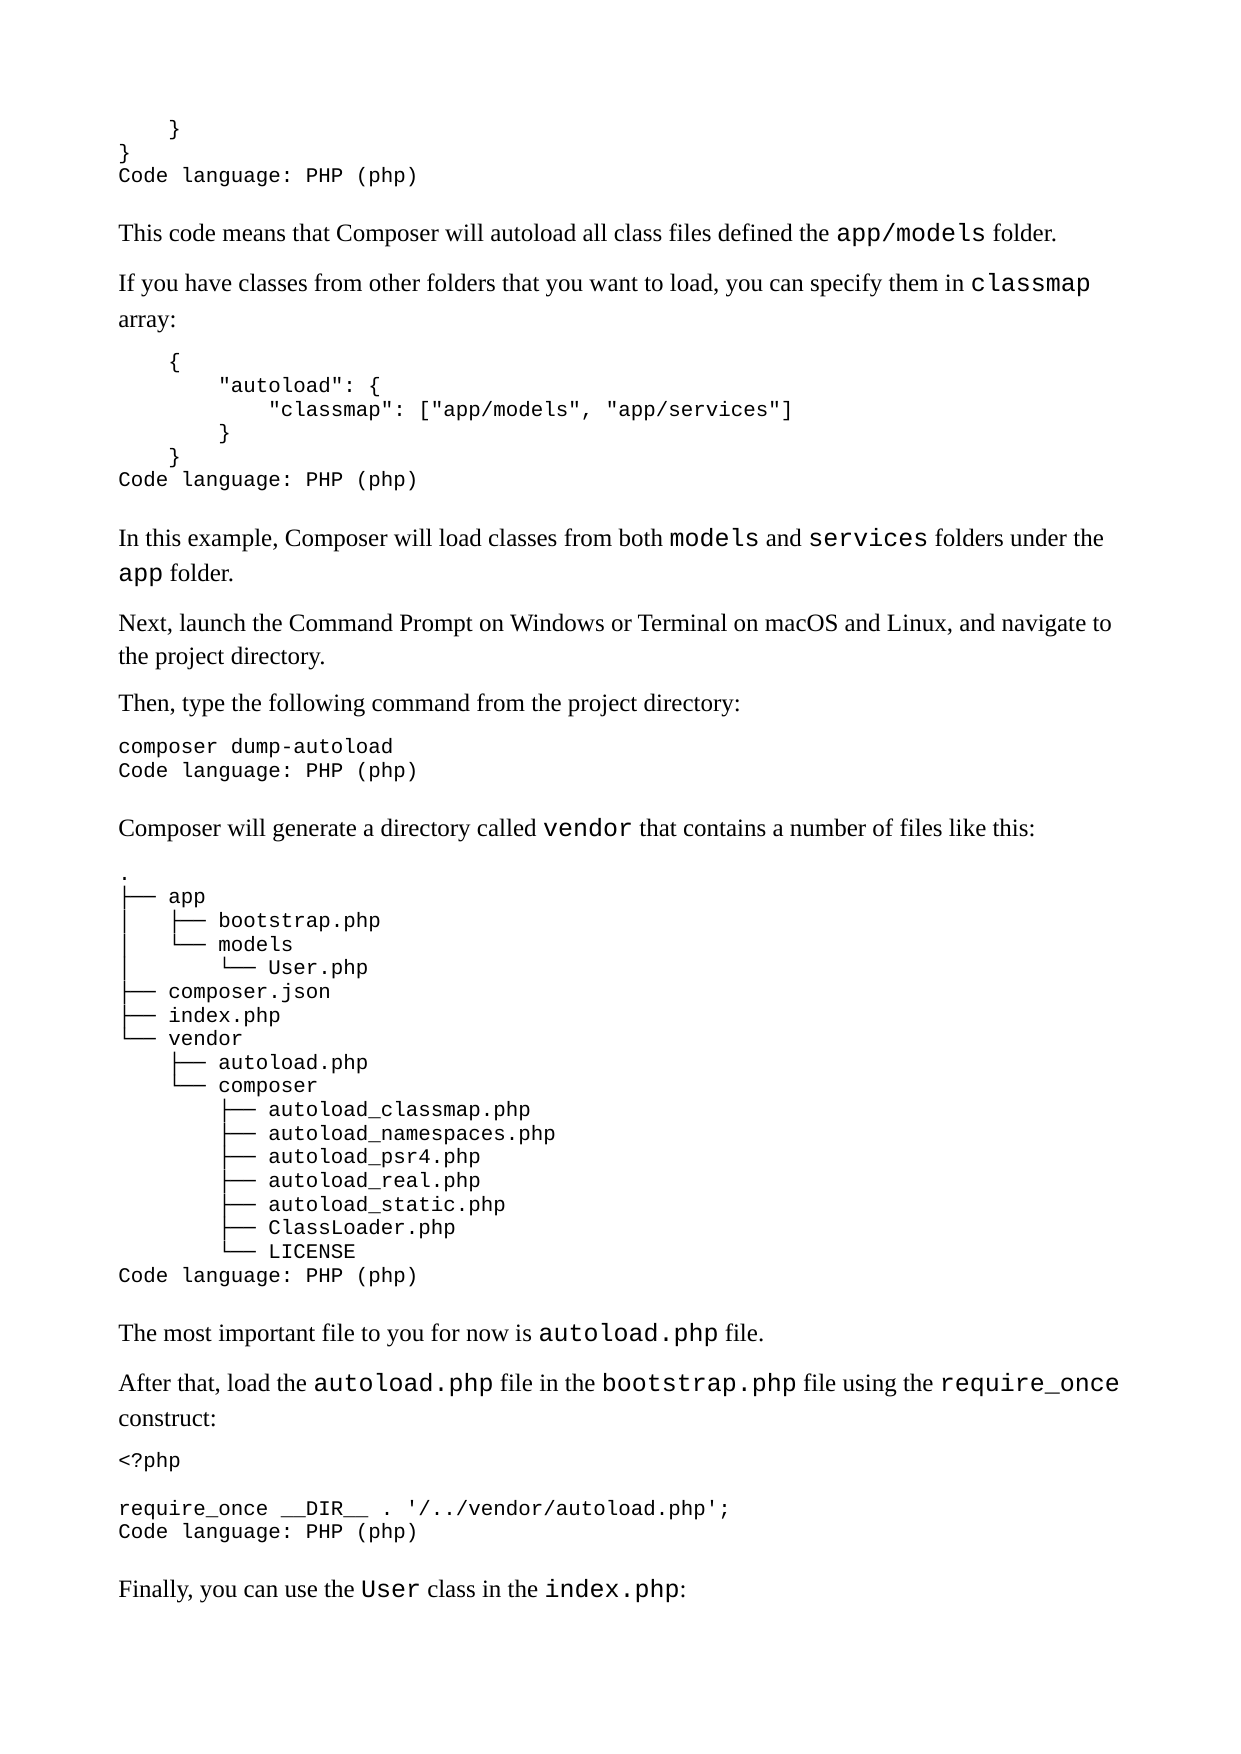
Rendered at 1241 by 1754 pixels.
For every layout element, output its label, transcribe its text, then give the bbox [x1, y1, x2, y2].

text ├── ClassLoader.php [118, 1217, 1122, 1241]
text ├── autoload.php [175, 1052, 1122, 1076]
text { [118, 351, 1122, 375]
text Then, type the following command from the project directory: [118, 688, 1122, 717]
text Code language: PHP (php) [118, 759, 1122, 783]
text Next, launch the Command Prompt on Windows or Terminal on macOS and Linux, and navigate to the project directory. [118, 608, 1122, 669]
text <?php [118, 1451, 1122, 1474]
text ├── autoload_classmap.php [118, 1099, 1122, 1123]
text require_once __DIR__ . '/../vendor/autoload.php'; [118, 1498, 1122, 1521]
text Code language: PHP (php) [118, 1521, 1122, 1545]
text After that, load the autoload.php file in the bootstrap.php file using the require_once construct: [118, 1368, 1122, 1432]
text } [118, 142, 1122, 165]
text Finally, you can use the User class in the index.php: [118, 1574, 1122, 1605]
text composer dump-autoload [118, 736, 1122, 759]
text └── composer [118, 1076, 1122, 1099]
text ├── app [118, 886, 1122, 910]
text │ └── models [125, 934, 1122, 957]
text Code language: PHP (php) [118, 165, 1122, 189]
text If you have classes from other folders that you want to load, you can specify them in classmap array: [118, 268, 1122, 332]
text } [118, 422, 1122, 446]
text Code language: PHP (php) [118, 469, 1122, 493]
text } [118, 118, 1122, 142]
text The most important file to you for now is autoload.php file. [118, 1318, 1122, 1349]
text This code means that Composer will autoload all class files defined the app/models folder. [118, 218, 1122, 249]
text └── vendor [118, 1028, 1122, 1052]
text ├── autoload_static.php [225, 1194, 1122, 1217]
text ├── autoload_namespaces.php [225, 1123, 1122, 1146]
text ├── autoload.php [118, 1052, 174, 1076]
text . [118, 863, 1122, 886]
text "autoload": { [118, 375, 1122, 398]
text ├── autoload_static.php [118, 1194, 224, 1217]
text Composer will generate a directory called vendor that contains a number of files like this: [118, 813, 1122, 843]
text ├── index.php [118, 1004, 1122, 1028]
text } [118, 446, 1122, 469]
text Code language: PHP (php) [118, 1265, 1122, 1288]
text "classmap": ["app/models", "app/services"] [118, 398, 1122, 422]
text └── LICENSE [118, 1241, 1122, 1265]
text ├── autoload_namespaces.php [118, 1123, 224, 1146]
text ├── autoload_real.php [118, 1170, 1122, 1194]
text ├── composer.json [125, 981, 1122, 1004]
text In this example, Composer will load classes from both models and services folders under the app folder. [118, 523, 1122, 588]
text │ ├── bootstrap.php [118, 910, 1122, 934]
text │ └── User.php [118, 957, 1122, 981]
text ├── autoload_psr4.php [118, 1146, 1122, 1170]
